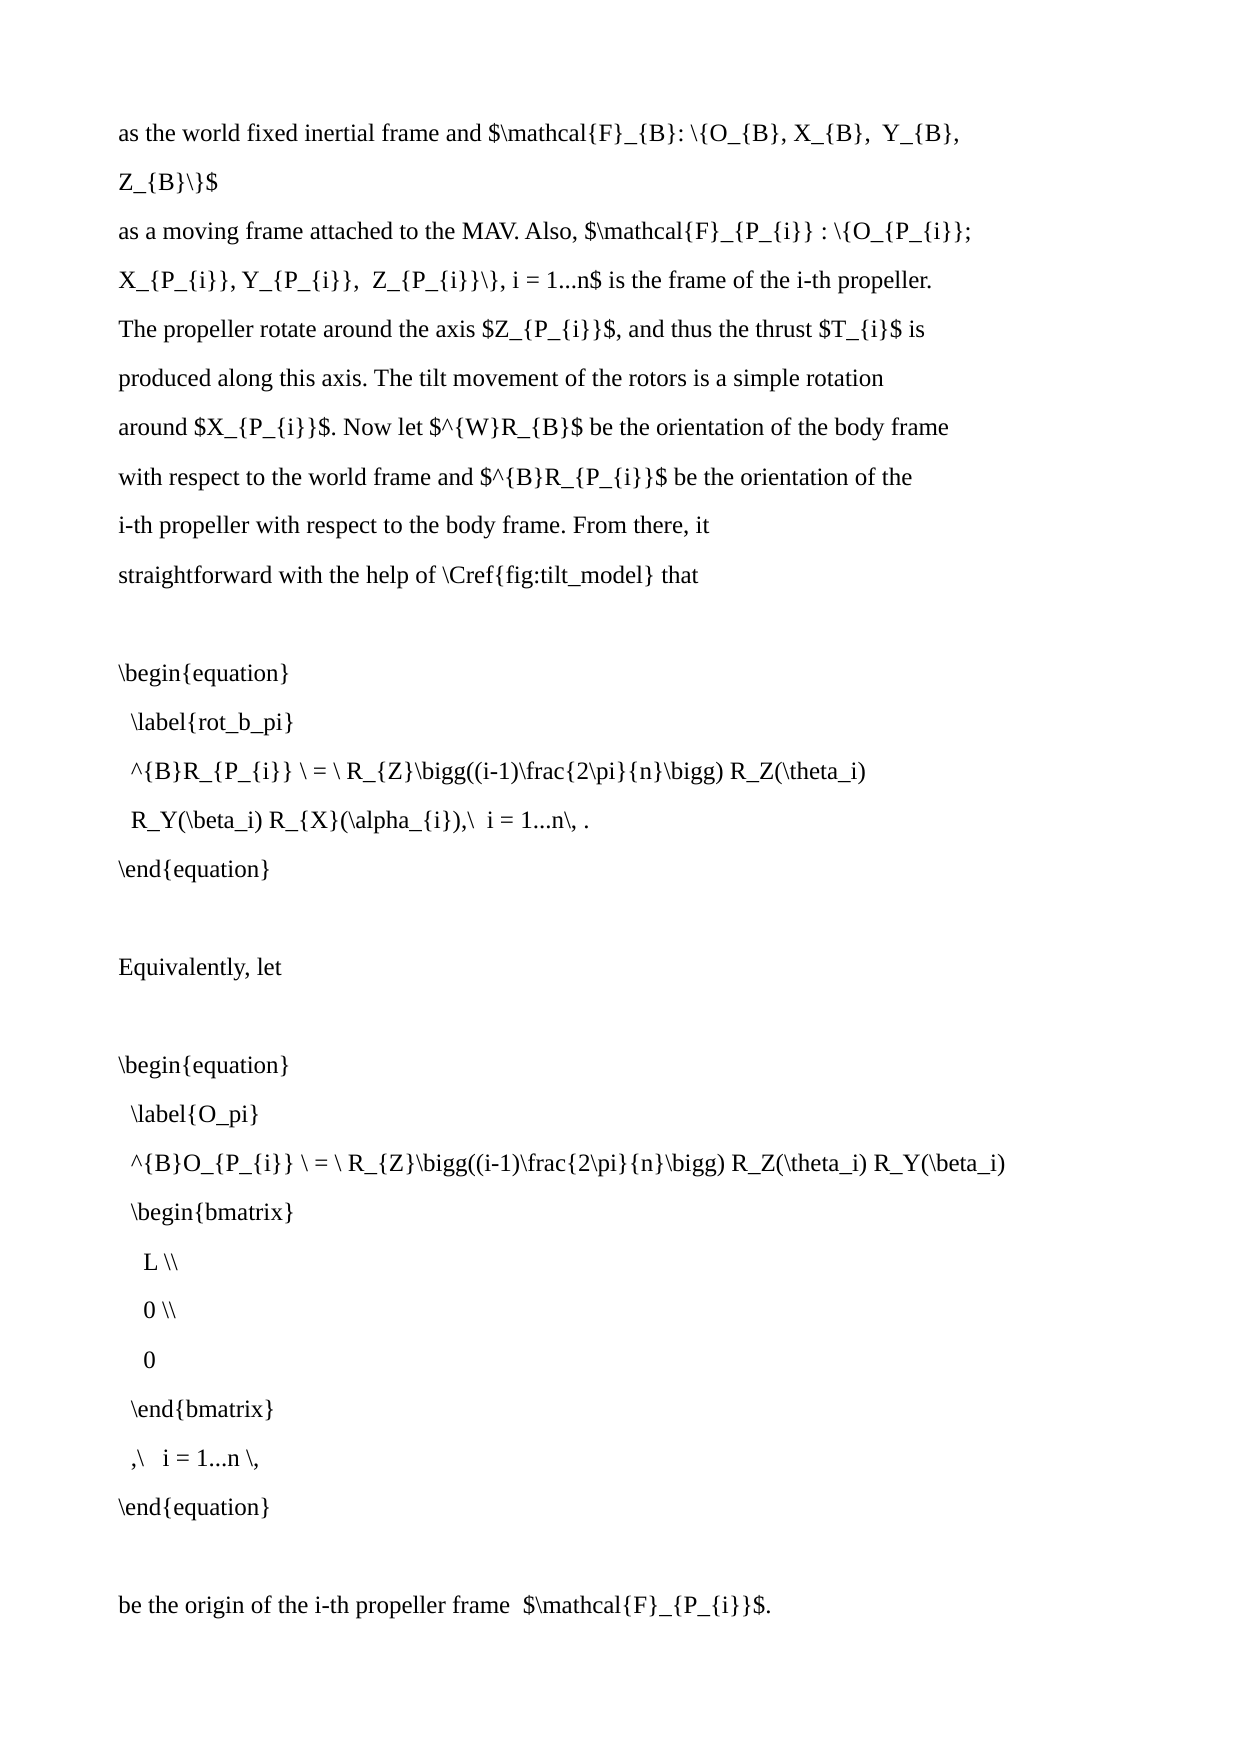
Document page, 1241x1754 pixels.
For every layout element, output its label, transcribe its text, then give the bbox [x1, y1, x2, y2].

text i-th propeller with respect to the body frame. From there, it [118, 511, 1122, 539]
text ^{B}R_{P_{i}} \ = \ R_{Z}\bigg((i-1)\frac{2\pi}{n}\bigg) R_Z(\theta_i) [118, 756, 1122, 785]
text \end{equation} [118, 1492, 1122, 1521]
text with respect to the world frame and $^{B}R_{P_{i}}$ be the orientation of the [118, 462, 1122, 490]
text produced along this axis. The tilt movement of the rotors is a simple rotation [118, 363, 1122, 392]
text \begin{bmatrix} [118, 1197, 1122, 1226]
text \end{equation} [118, 854, 1122, 883]
text 0 \\ [118, 1296, 1122, 1324]
text straightforward with the help of \Cref{fig:tilt_model} that [118, 560, 1122, 588]
text R_Y(\beta_i) R_{X}(\alpha_{i}),\ i = 1...n\, . [118, 805, 1122, 834]
text Equivalently, let [118, 952, 1122, 981]
text around $X_{P_{i}}$. Now let $^{W}R_{B}$ be the orientation of the body frame [118, 412, 1122, 441]
text ,\ i = 1...n \, [118, 1443, 1122, 1472]
text be the origin of the i-th propeller frame $\mathcal{F}_{P_{i}}$. [118, 1590, 1122, 1619]
text X_{P_{i}}, Y_{P_{i}}, Z_{P_{i}}\}, i = 1...n$ is the frame of the i-th propeller. [118, 265, 1122, 294]
text as the world fixed inertial frame and $\mathcal{F}_{B}: \{O_{B}, X_{B}, Y_{B}, [118, 118, 1122, 147]
text \label{rot_b_pi} [118, 707, 1122, 736]
text ^{B}O_{P_{i}} \ = \ R_{Z}\bigg((i-1)\frac{2\pi}{n}\bigg) R_Z(\theta_i) R_Y(\beta_i) [118, 1148, 1122, 1177]
text \label{O_pi} [118, 1099, 1122, 1128]
text \end{bmatrix} [118, 1394, 1122, 1422]
text \begin{equation} [118, 658, 1122, 687]
text L \\ [118, 1247, 1122, 1275]
text \begin{equation} [118, 1050, 1122, 1079]
text 0 [118, 1345, 1122, 1373]
text Z_{B}\}$ [118, 167, 1122, 196]
text The propeller rotate around the axis $Z_{P_{i}}$, and thus the thrust $T_{i}$ is [118, 314, 1122, 343]
text as a moving frame attached to the MAV. Also, $\mathcal{F}_{P_{i}} : \{O_{P_{i}}; [118, 216, 1122, 245]
